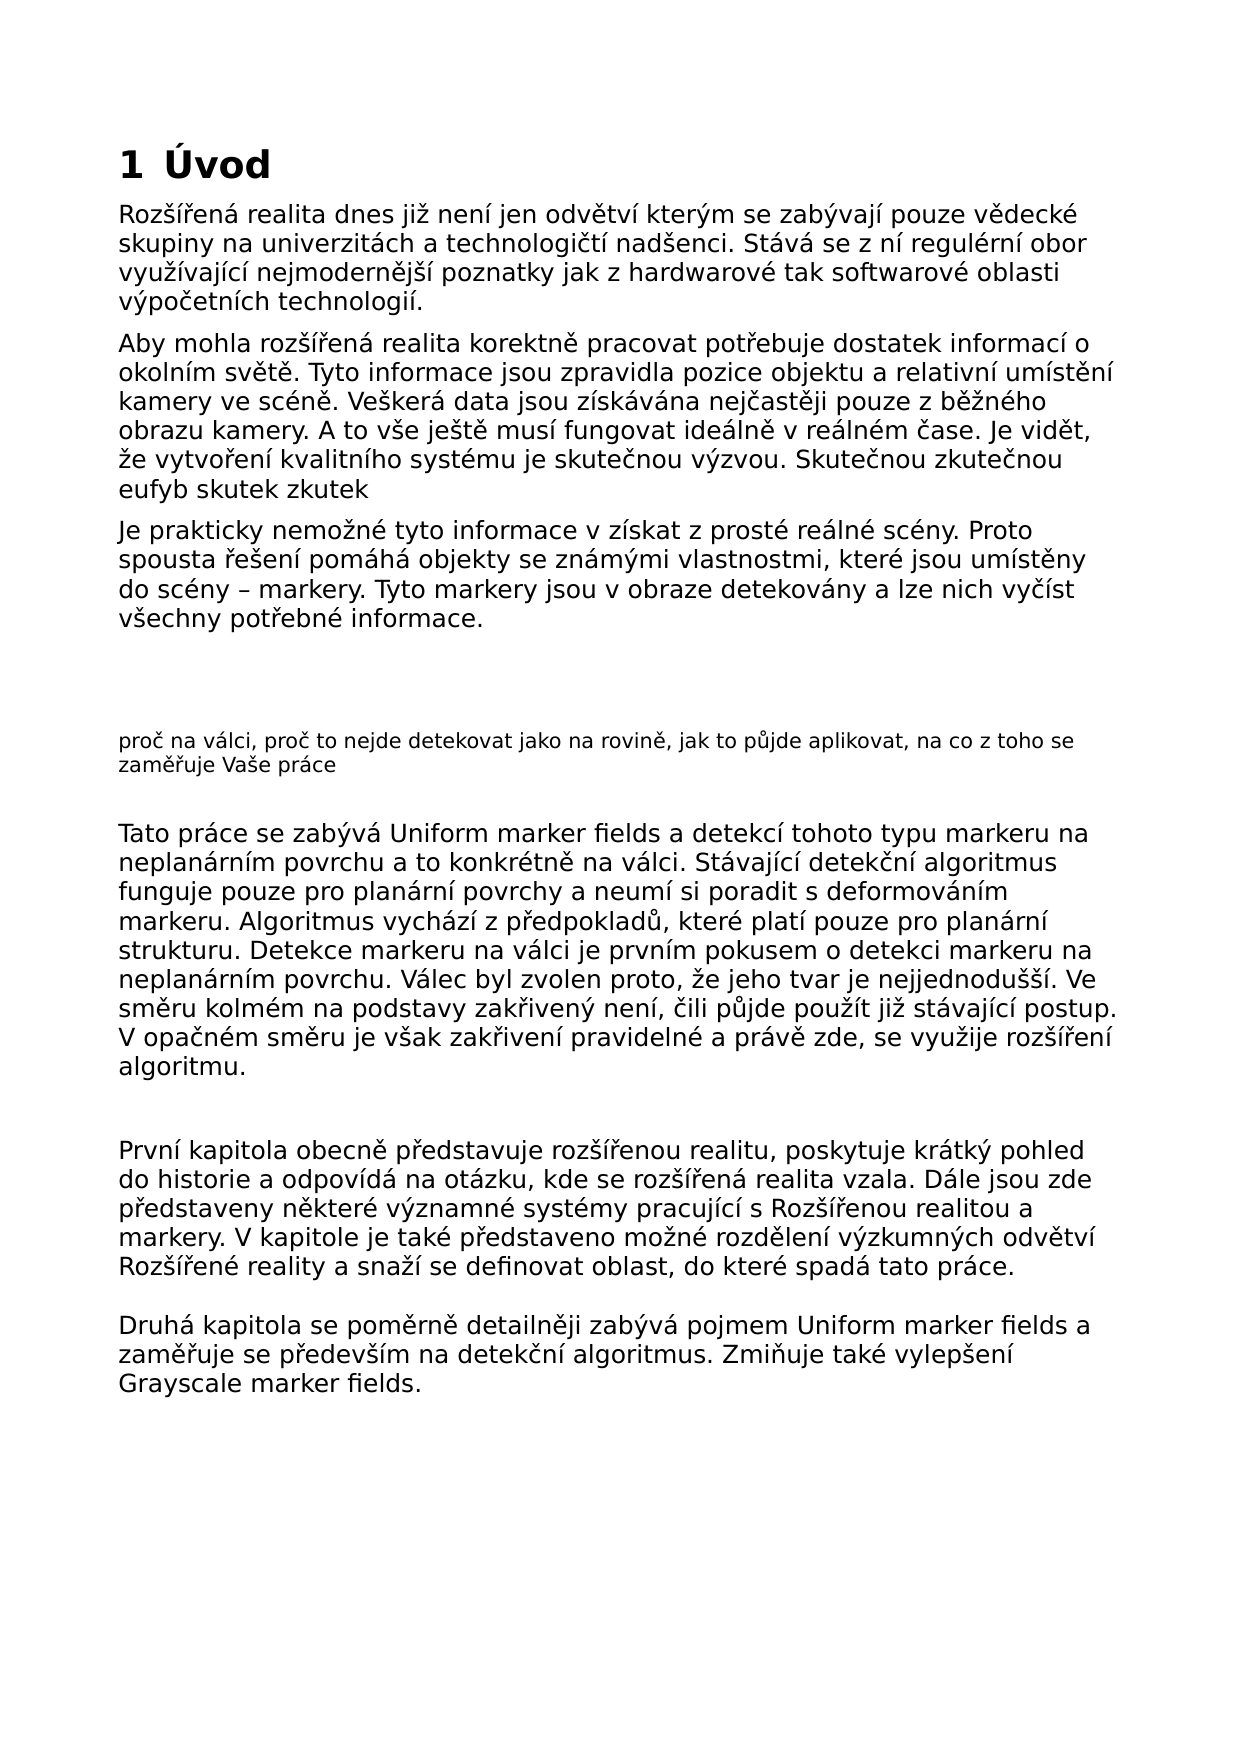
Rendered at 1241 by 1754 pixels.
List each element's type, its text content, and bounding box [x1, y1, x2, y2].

text První kapitola obecně představuje rozšířenou realitu, poskytuje krátký pohled do historie a odpovídá na otázku, kde se rozšířená realita vzala. Dále jsou zde představeny některé významné systémy pracující s Rozšířenou realitou a markery. V kapitole je také představeno možné rozdělení výzkumných odvětví Rozšířené reality a snaží se definovat oblast, do které spadá tato práce. [118, 1136, 1122, 1282]
text Aby mohla rozšířená realita korektně pracovat potřebuje dostatek informací o okolním světě. Tyto informace jsou zpravidla pozice objektu a relativní umístění kamery ve scéně. Veškerá data jsou získávána nejčastěji pouze z běžného obrazu kamery. A to vše ještě musí fungovat ideálně v reálném čase. Je vidět, že vytvoření kvalitního systému je skutečnou výzvou. Skutečnou zkutečnou eufyb skutek zkutek [118, 329, 1122, 504]
text Tato práce se zabývá Uniform marker fields a detekcí tohoto typu markeru na neplanárním povrchu a to konkrétně na válci. Stávající detekční algoritmus funguje pouze pro planární povrchy a neumí si poradit s deformováním markeru. Algoritmus vychází z předpokladů, které platí pouze pro planární strukturu. Detekce markeru na válci je prvním pokusem o detekci markeru na neplanárním povrchu. Válec byl zvolen proto, že jeho tvar je nejjednodušší. Ve směru kolmém na podstavy zakřivený není, čili půjde použít již stávající postup. V opačném směru je však zakřivení pravidelné a právě zde, se využije rozšíření algoritmu. [118, 819, 1122, 1082]
text proč na válci, proč to nejde detekovat jako na rovině, jak to půjde aplikovat, na co z toho se zaměřuje Vaše práce [118, 729, 1122, 777]
subtitle Úvod [118, 143, 1122, 187]
text Je prakticky nemožné tyto informace v získat z prosté reálné scény. Proto spousta řešení pomáhá objekty se známými vlastnostmi, které jsou umístěny do scény – markery. Tyto markery jsou v obraze detekovány a lze nich vyčíst všechny potřebné informace. [118, 516, 1122, 633]
text Druhá kapitola se poměrně detailněji zabývá pojmem Uniform marker fields a zaměřuje se především na detekční algoritmus. Zmiňuje také vylepšení Grayscale marker fields. [118, 1311, 1122, 1398]
text Rozšířená realita dnes již není jen odvětví kterým se zabývají pouze vědecké skupiny na univerzitách a technologičtí nadšenci. Stává se z ní regulérní obor využívající nejmodernější poznatky jak z hardwarové tak softwarové oblasti výpočetních technologií. [118, 200, 1122, 316]
